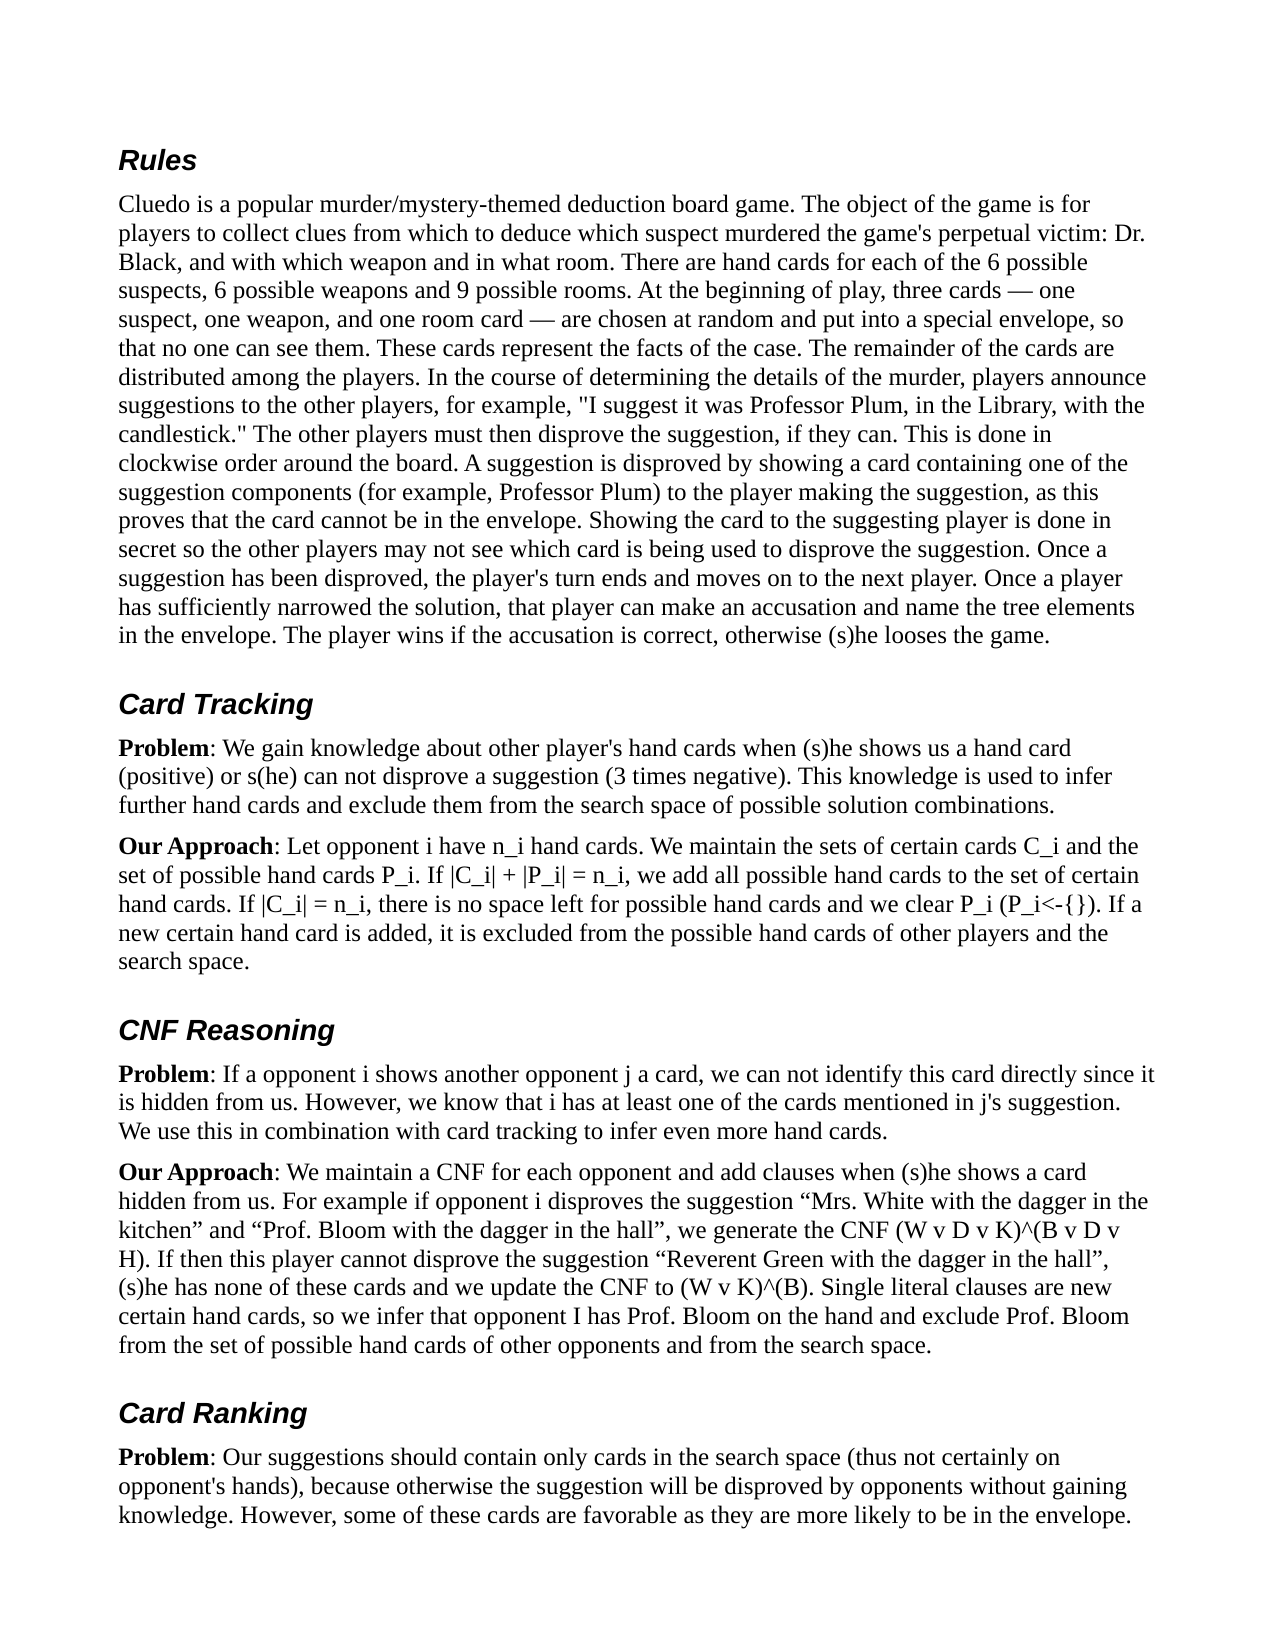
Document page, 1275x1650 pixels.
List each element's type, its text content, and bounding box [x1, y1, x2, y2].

text Problem: We gain knowledge about other player's hand cards when (s)he shows us a hand card (positive) or s(he) can not disprove a suggestion (3 times negative). This knowledge is used to infer further hand cards and exclude them from the search space of possible solution combinations. [118, 733, 1157, 819]
subtitle CNF Reasoning [118, 1013, 1157, 1046]
text Problem: If a opponent i shows another opponent j a card, we can not identify this card directly since it is hidden from us. However, we know that i has at least one of the cards mentioned in j's suggestion. We use this in combination with card tracking to infer even more hand cards. [118, 1059, 1157, 1145]
text Our Approach: We maintain a CNF for each opponent and add clauses when (s)he shows a card hidden from us. For example if opponent i disproves the suggestion “Mrs. White with the dagger in the kitchen” and “Prof. Bloom with the dagger in the hall”, we generate the CNF (W v D v K)^(B v D v H). If then this player cannot disprove the suggestion “Reverent Green with the dagger in the hall”, (s)he has none of these cards and we update the CNF to (W v K)^(B). Single literal clauses are new certain hand cards, so we infer that opponent I has Prof. Bloom on the hand and exclude Prof. Bloom from the set of possible hand cards of other opponents and from the search space. [118, 1157, 1157, 1359]
text Problem: Our suggestions should contain only cards in the search space (thus not certainly on opponent's hands), because otherwise the suggestion will be disproved by opponents without gaining knowledge. However, some of these cards are favorable as they are more likely to be in the envelope. [118, 1442, 1157, 1528]
text Our Approach: Let opponent i have n_i hand cards. We maintain the sets of certain cards C_i and the set of possible hand cards P_i. If |C_i| + |P_i| = n_i, we add all possible hand cards to the set of certain hand cards. If |C_i| = n_i, there is no space left for possible hand cards and we clear P_i (P_i<-{}). If a new certain hand card is added, it is excluded from the possible hand cards of other players and the search space. [118, 831, 1157, 975]
subtitle Card Ranking [118, 1396, 1157, 1430]
text Cluedo is a popular murder/mystery-themed deduction board game. The object of the game is for players to collect clues from which to deduce which suspect murdered the game's perpetual victim: Dr. Black, and with which weapon and in what room. There are hand cards for each of the 6 possible suspects, 6 possible weapons and 9 possible rooms. At the beginning of play, three cards — one suspect, one weapon, and one room card — are chosen at random and put into a special envelope, so that no one can see them. These cards represent the facts of the case. The remainder of the cards are distributed among the players. In the course of determining the details of the murder, players announce suggestions to the other players, for example, "I suggest it was Professor Plum, in the Library, with the candlestick." The other players must then disprove the suggestion, if they can. This is done in clockwise order around the board. A suggestion is disproved by showing a card containing one of the suggestion components (for example, Professor Plum) to the player making the suggestion, as this proves that the card cannot be in the envelope. Showing the card to the suggesting player is done in secret so the other players may not see which card is being used to disprove the suggestion. Once a suggestion has been disproved, the player's turn ends and moves on to the next player. Once a player has sufficiently narrowed the solution, that player can make an accusation and name the tree elements in the envelope. The player wins if the accusation is correct, otherwise (s)he looses the game. [118, 189, 1157, 649]
subtitle Card Tracking [118, 687, 1157, 720]
subtitle Rules [118, 143, 1157, 177]
